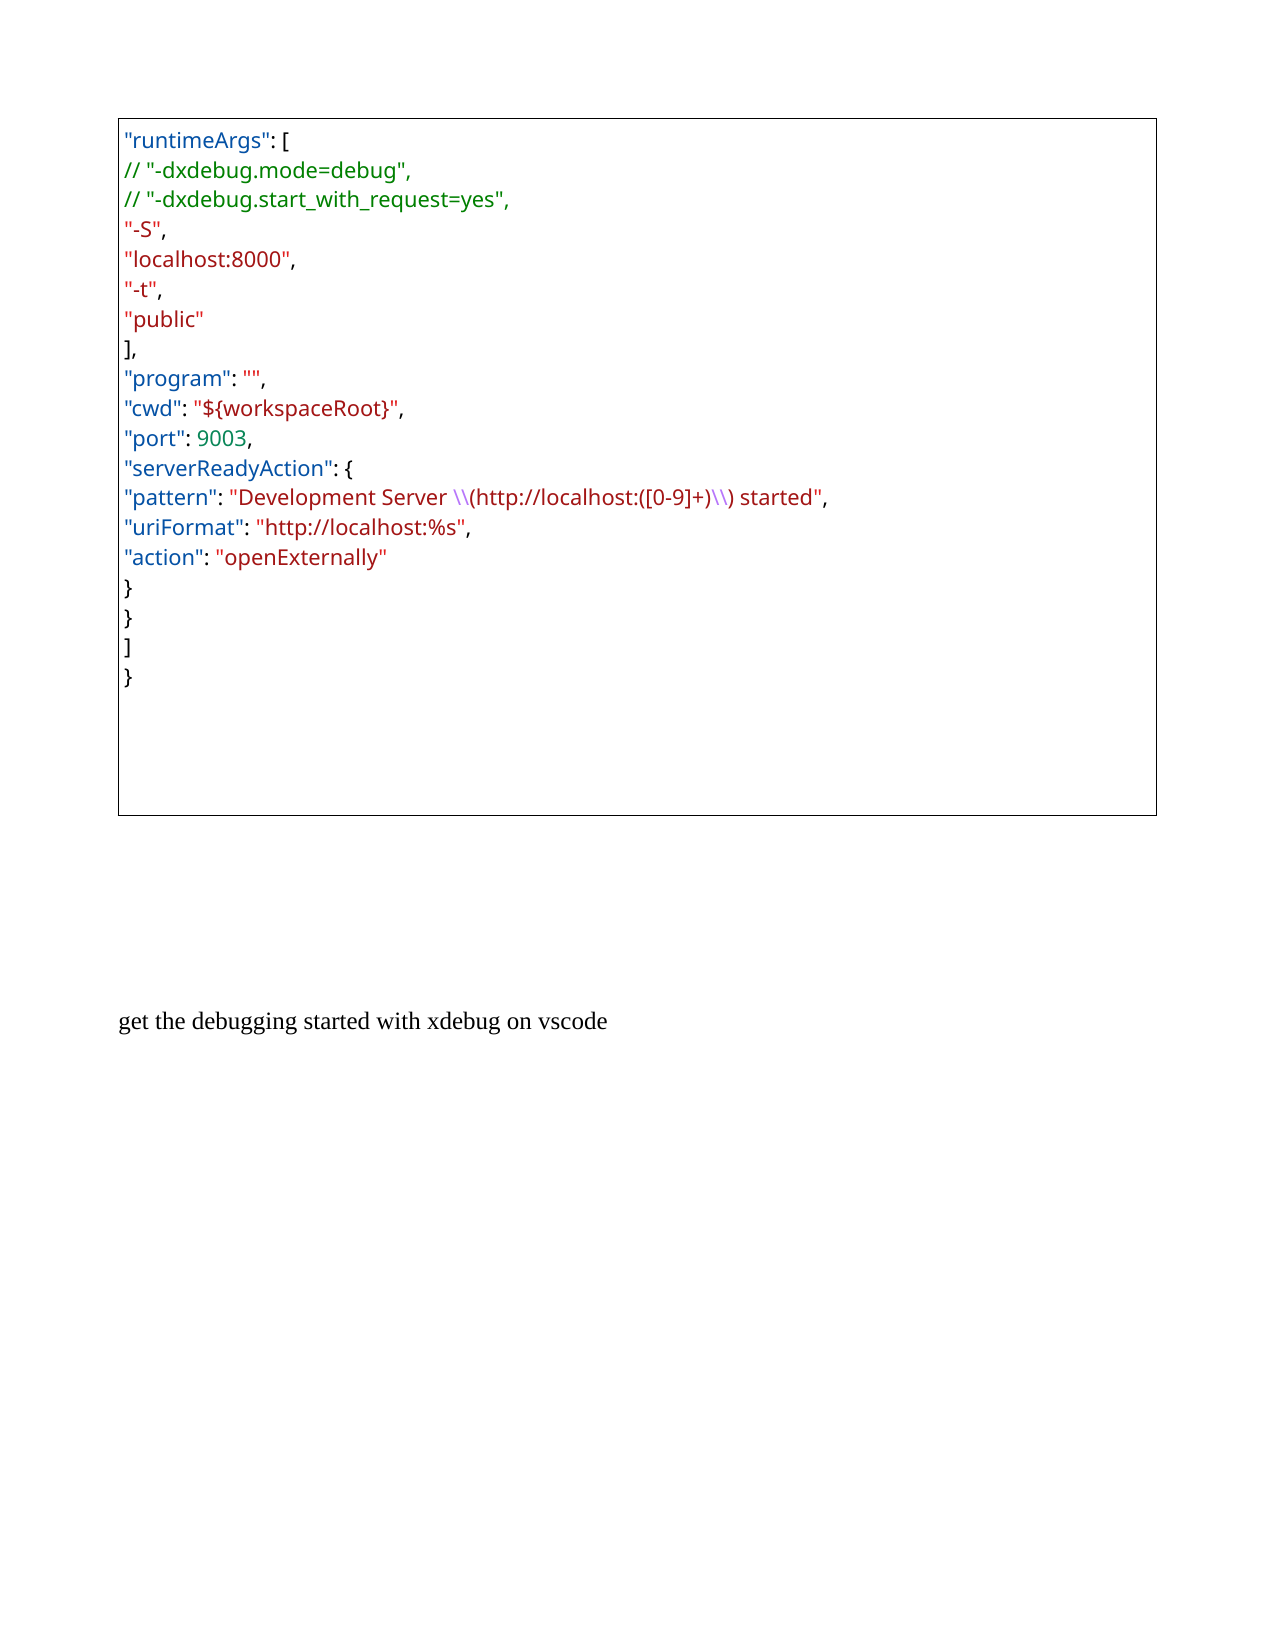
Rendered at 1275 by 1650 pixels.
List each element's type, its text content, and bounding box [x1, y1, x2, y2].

text get the debugging started with xdebug on vscode [118, 1006, 1157, 1034]
table_header "runtimeArgs": [ // "-dxdebug.mode=debug", // "-dxdebug.start_with_request=yes", "-S", "localhost:8000", "-t", "public" ], "program": "", "cwd": "${workspaceRoot}", "port": 9003, "serverReadyAction": { "pattern": "Development Server \\(http://localhost:([0-9]+)\\) started", "uriFormat": "http://localhost:%s", "action": "openExternally" } } ] } [119, 119, 1156, 815]
